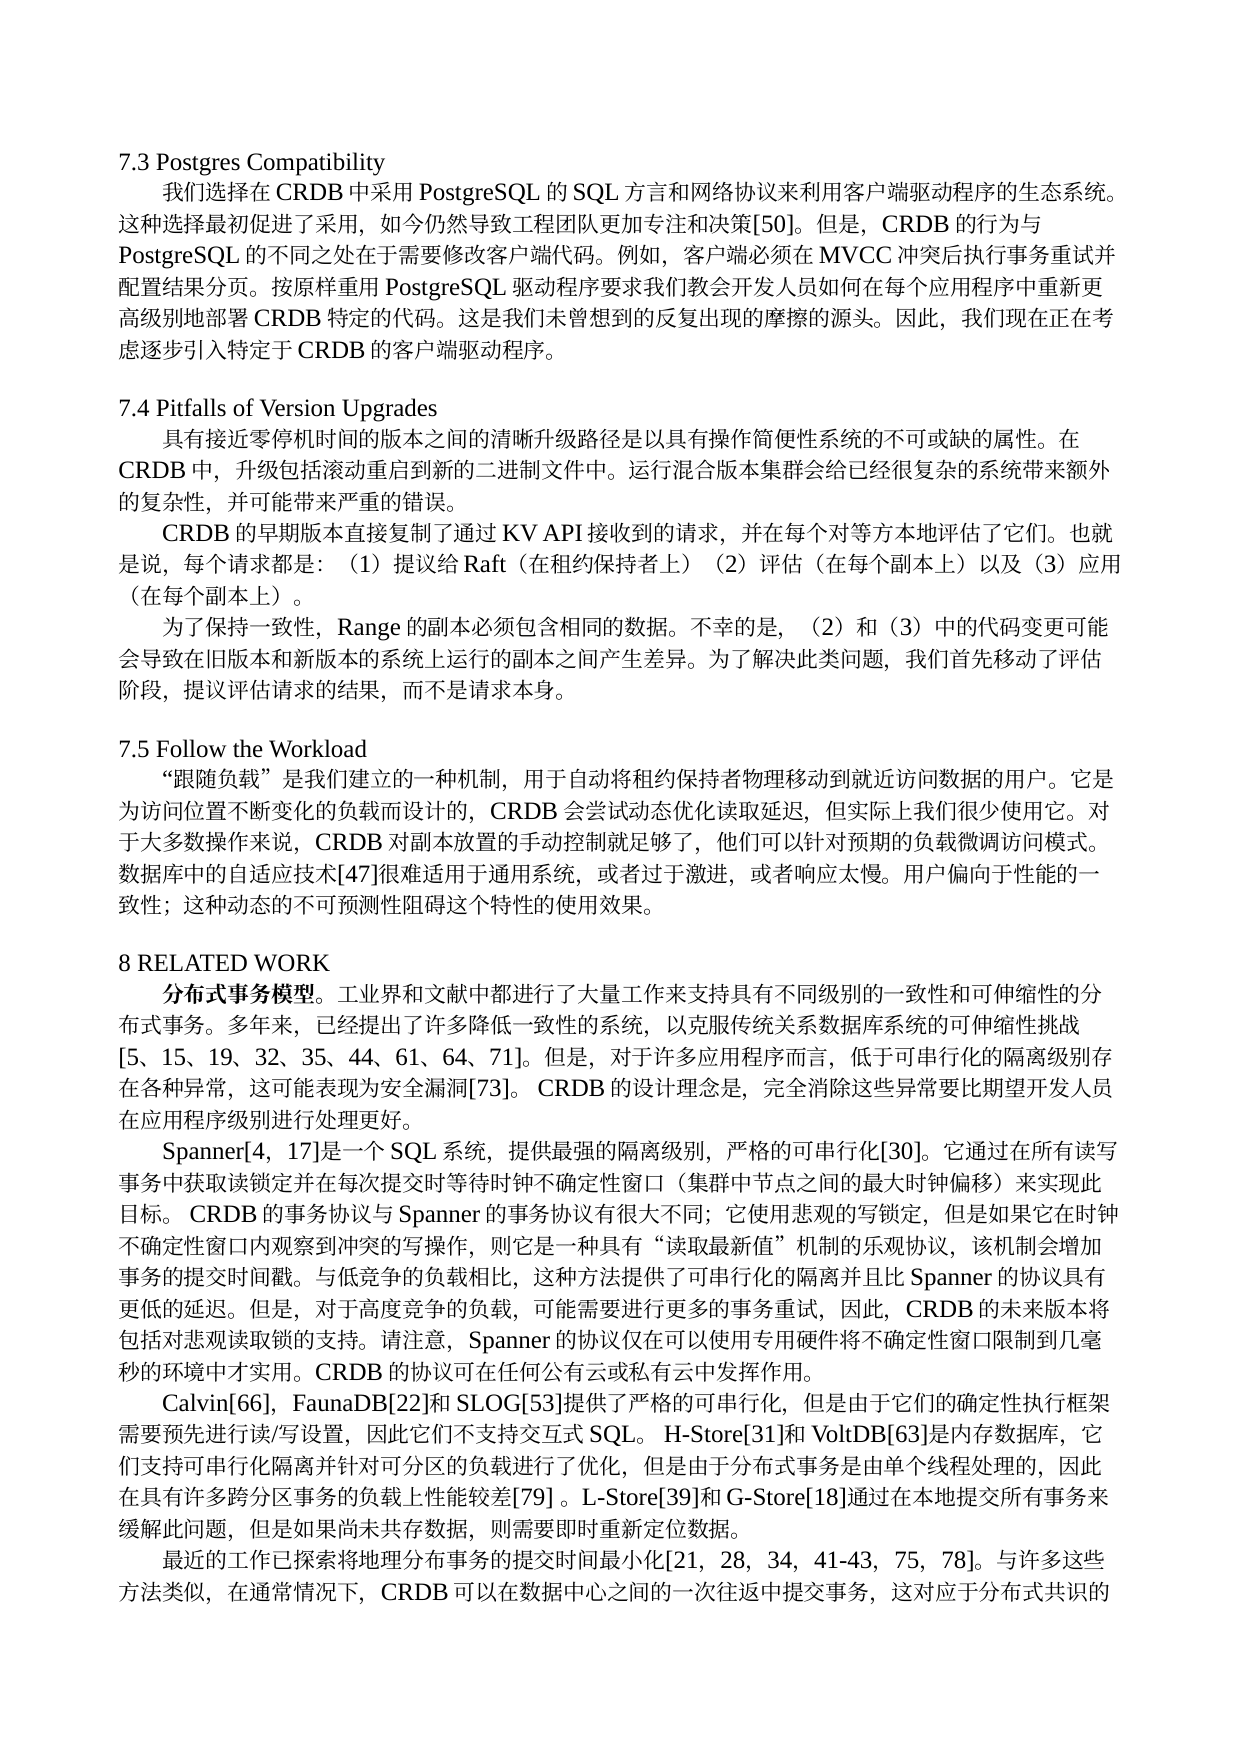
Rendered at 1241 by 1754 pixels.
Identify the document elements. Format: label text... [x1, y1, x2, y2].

text 具有接近零停机时间的版本之间的清晰升级路径是以具有操作简便性系统的不可或缺的属性。在CRDB中，升级包括滚动重启到新的二进制文件中。运行混合版本集群会给已经很复杂的系统带来额外的复杂性，并可能带来严重的错误。 [118, 422, 1122, 516]
text 分布式事务模型。工业界和文献中都进行了大量工作来支持具有不同级别的一致性和可伸缩性的分布式事务。多年来，已经提出了许多降低一致性的系统，以克服传统关系数据库系统的可伸缩性挑战[5、15、19、32、35、44、61、64、71]。但是，对于许多应用程序而言，低于可串行化的隔离级别存在各种异常，这可能表现为安全漏洞[73]。 CRDB的设计理念是，完全消除这些异常要比期望开发人员在应用程序级别进行处理更好。 [118, 977, 1122, 1134]
text “跟随负载”是我们建立的一种机制，用于自动将租约保持者物理移动到就近访问数据的用户。它是为访问位置不断变化的负载而设计的，CRDB会尝试动态优化读取延迟，但实际上我们很少使用它。对于大多数操作来说，CRDB对副本放置的手动控制就足够了，他们可以针对预期的负载微调访问模式。数据库中的自适应技术[47]很难适用于通用系统，或者过于激进，或者响应太慢。用户偏向于性能的一致性；这种动态的不可预测性阻碍这个特性的使用效果。 [118, 762, 1122, 920]
text 为了保持一致性，Range的副本必须包含相同的数据。不幸的是，（2）和（3）中的代码变更可能会导致在旧版本和新版本的系统上运行的副本之间产生差异。为了解决此类问题，我们首先移动了评估阶段，提议评估请求的结果，而不是请求本身。 [118, 611, 1122, 705]
text 最近的工作已探索将地理分布事务的提交时间最小化[21，28，34，41-43，75，78]。与许多这些方法类似，在通常情况下，CRDB可以在数据中心之间的一次往返中提交事务，这对应于分布式共识的 [118, 1543, 1122, 1606]
text Calvin[66]，FaunaDB[22]和SLOG[53]提供了严格的可串行化，但是由于它们的确定性执行框架需要预先进行读/写设置，因此它们不支持交互式SQL。 H-Store[31]和VoltDB[63]是内存数据库，它们支持可串行化隔离并针对可分区的负载进行了优化，但是由于分布式事务是由单个线程处理的，因此在具有许多跨分区事务的负载上性能较差[79] 。L-Store[39]和G-Store[18]通过在本地提交所有事务来缓解此问题，但是如果尚未共存数据，则需要即时重新定位数据。 [118, 1386, 1122, 1543]
text 8 RELATED WORK [118, 948, 1122, 977]
text 7.4 Pitfalls of Version Upgrades [118, 393, 1122, 422]
text Spanner[4，17]是一个SQL系统，提供最强的隔离级别，严格的可串行化[30]。它通过在所有读写事务中获取读锁定并在每次提交时等待时钟不确定性窗口（集群中节点之间的最大时钟偏移）来实现此目标。 CRDB的事务协议与Spanner的事务协议有很大不同；它使用悲观的写锁定，但是如果它在时钟不确定性窗口内观察到冲突的写操作，则它是一种具有“读取最新值”机制的乐观协议，该机制会增加事务的提交时间戳。与低竞争的负载相比，这种方法提供了可串行化的隔离并且比Spanner的协议具有更低的延迟。但是，对于高度竞争的负载，可能需要进行更多的事务重试，因此，CRDB的未来版本将包括对悲观读取锁的支持。请注意，Spanner的协议仅在可以使用专用硬件将不确定性窗口限制到几毫秒的环境中才实用。CRDB的协议可在任何公有云或私有云中发挥作用。 [118, 1134, 1122, 1386]
text 我们选择在CRDB中采用PostgreSQL的SQL方言和网络协议来利用客户端驱动程序的生态系统。这种选择最初促进了采用，如今仍然导致工程团队更加专注和决策[50]。但是，CRDB的行为与PostgreSQL的不同之处在于需要修改客户端代码。例如，客户端必须在MVCC冲突后执行事务重试并配置结果分页。按原样重用PostgreSQL驱动程序要求我们教会开发人员如何在每个应用程序中重新更高级别地部署CRDB特定的代码。这是我们未曾想到的反复出现的摩擦的源头。因此，我们现在正在考虑逐步引入特定于CRDB的客户端驱动程序。 [118, 176, 1122, 364]
text CRDB的早期版本直接复制了通过KV API接收到的请求，并在每个对等方本地评估了它们。也就是说，每个请求都是：（1）提议给Raft（在租约保持者上）（2）评估（在每个副本上）以及（3）应用（在每个副本上）。 [118, 516, 1122, 611]
text 7.5 Follow the Workload [118, 734, 1122, 762]
text 7.3 Postgres Compatibility [118, 147, 1122, 176]
